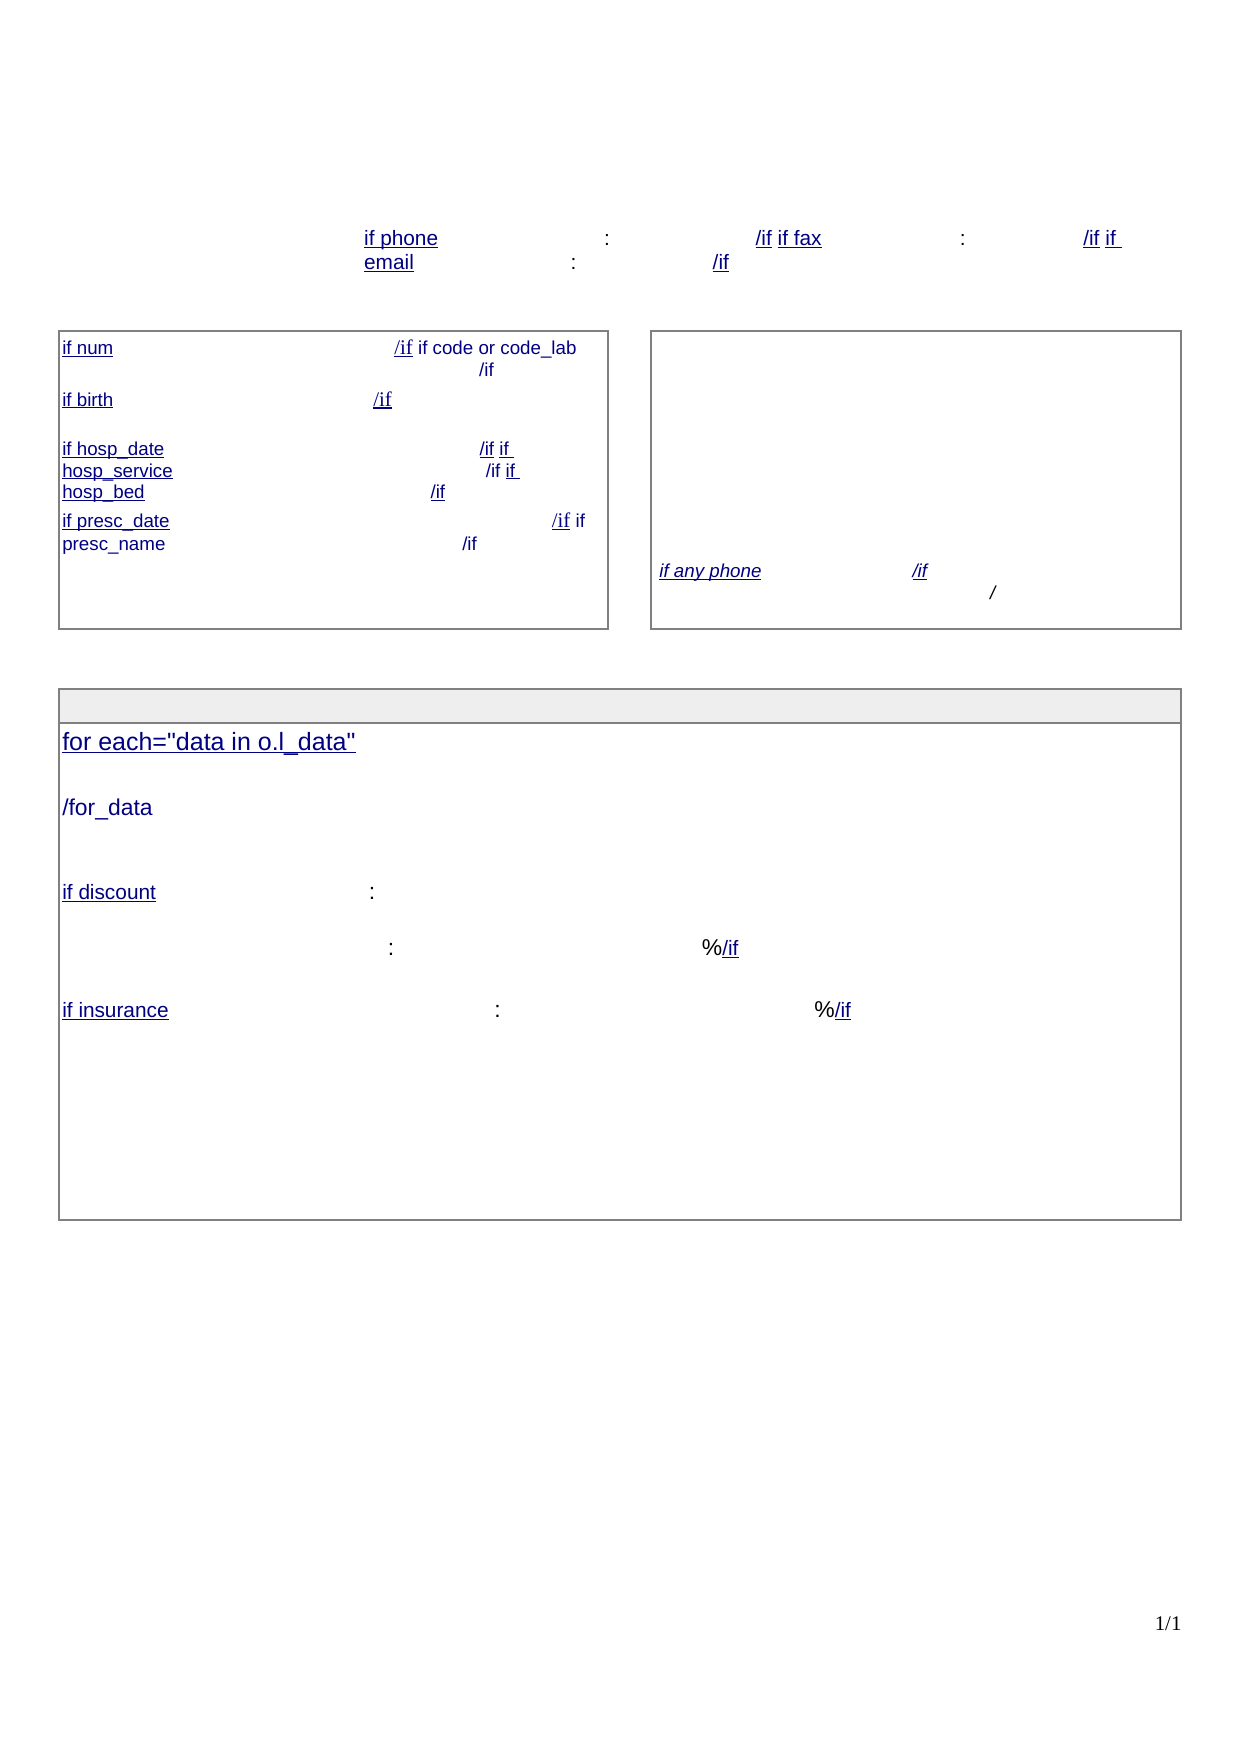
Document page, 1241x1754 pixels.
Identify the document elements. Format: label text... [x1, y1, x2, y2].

table_cell <o.pat.middlename> <o.pat.maidenname> [652, 384, 1180, 435]
table_cell if birth <o.label.born> <o.pat.birth>/if <o.pat.age> <o.pat.age_unit> <o.pat.sex> [60, 384, 607, 435]
table_cell if phone<o.label.phone> : <o.lab.phone>/if if fax<o.label.fax> : <o.lab.fax>/if if email<o.label.email> : <o.lab.email>/if [361, 223, 1181, 279]
table_cell <o.lab.addr> [361, 194, 1181, 223]
table_header <o.pat.lastname> <o.pat.firstname> [652, 332, 1180, 383]
table_cell <data.ana_code> <data.ana_name> [60, 759, 957, 791]
table_cell <o.pat.addr> [652, 435, 1180, 506]
table_cell <o.pat.zipcode> <o.pat.city> [652, 506, 1180, 557]
table_cell if any phone<o.label.phone> /if <o.pat.phone> <if test="o.pat.phone and o.pat.phone2"> / </if> <o.pat.phone2> [652, 557, 1180, 627]
table_cell /for_data [60, 791, 1180, 823]
table_cell <data.ana_price> [957, 759, 1180, 791]
table_header <o.lab.name> [361, 95, 1181, 134]
table_header [59, 95, 361, 279]
table_cell [60, 557, 607, 627]
table_cell if discount<o.label.discount> : <o.rec.type_discount> <o.label.percent_insurance> : <o.rec.percent_discount> %/if [60, 858, 1180, 975]
table_cell <o.rec.invoice_total> [957, 1037, 1180, 1131]
table_cell [609, 506, 650, 557]
text <o.invoice.title> <o.rec.invoice_num> [59, 647, 1181, 676]
table_cell <o.rec.invoice_remain> [957, 1131, 1180, 1218]
table_cell <o.lab.head3> [361, 164, 1181, 193]
table_cell [609, 557, 650, 627]
table_cell [609, 384, 650, 435]
table_cell if hosp_date <o.label.admit> <o.rec.hosp_date>/if if hosp_service<o.label.at> <o.rec.hosp_service>/if if hosp_bed<o.label.bed> <o.rec.hosp_bed>/if [60, 435, 607, 506]
table_header <o.label.analyzes_requested> [60, 690, 957, 722]
table_cell <o.lab.head2> [361, 134, 1181, 164]
table_cell if presc_date <o.label.exam_presc> <o.rec.presc_date>/if if presc_name<o.label.by> <o.rec.presc_name>/if [60, 506, 607, 557]
table_cell for each="data in o.l_data" [60, 724, 1180, 759]
table_cell [609, 435, 650, 506]
table_header [609, 330, 650, 383]
table_cell [60, 823, 1180, 858]
table_header [957, 690, 1180, 722]
table_cell <o.label.total> [60, 1037, 957, 1131]
table_cell if insurance<o.label.percent_insurance> : <o.rec.percent_insurance> %/if [60, 975, 1180, 1037]
table_header if num <o.label.record> <o.rec.num>/if if code or code_lab <o.label.code> <o.pat.code> <o.pat.code_lab>/if [60, 332, 607, 383]
table_cell <o.label.total_remain> [60, 1131, 957, 1218]
